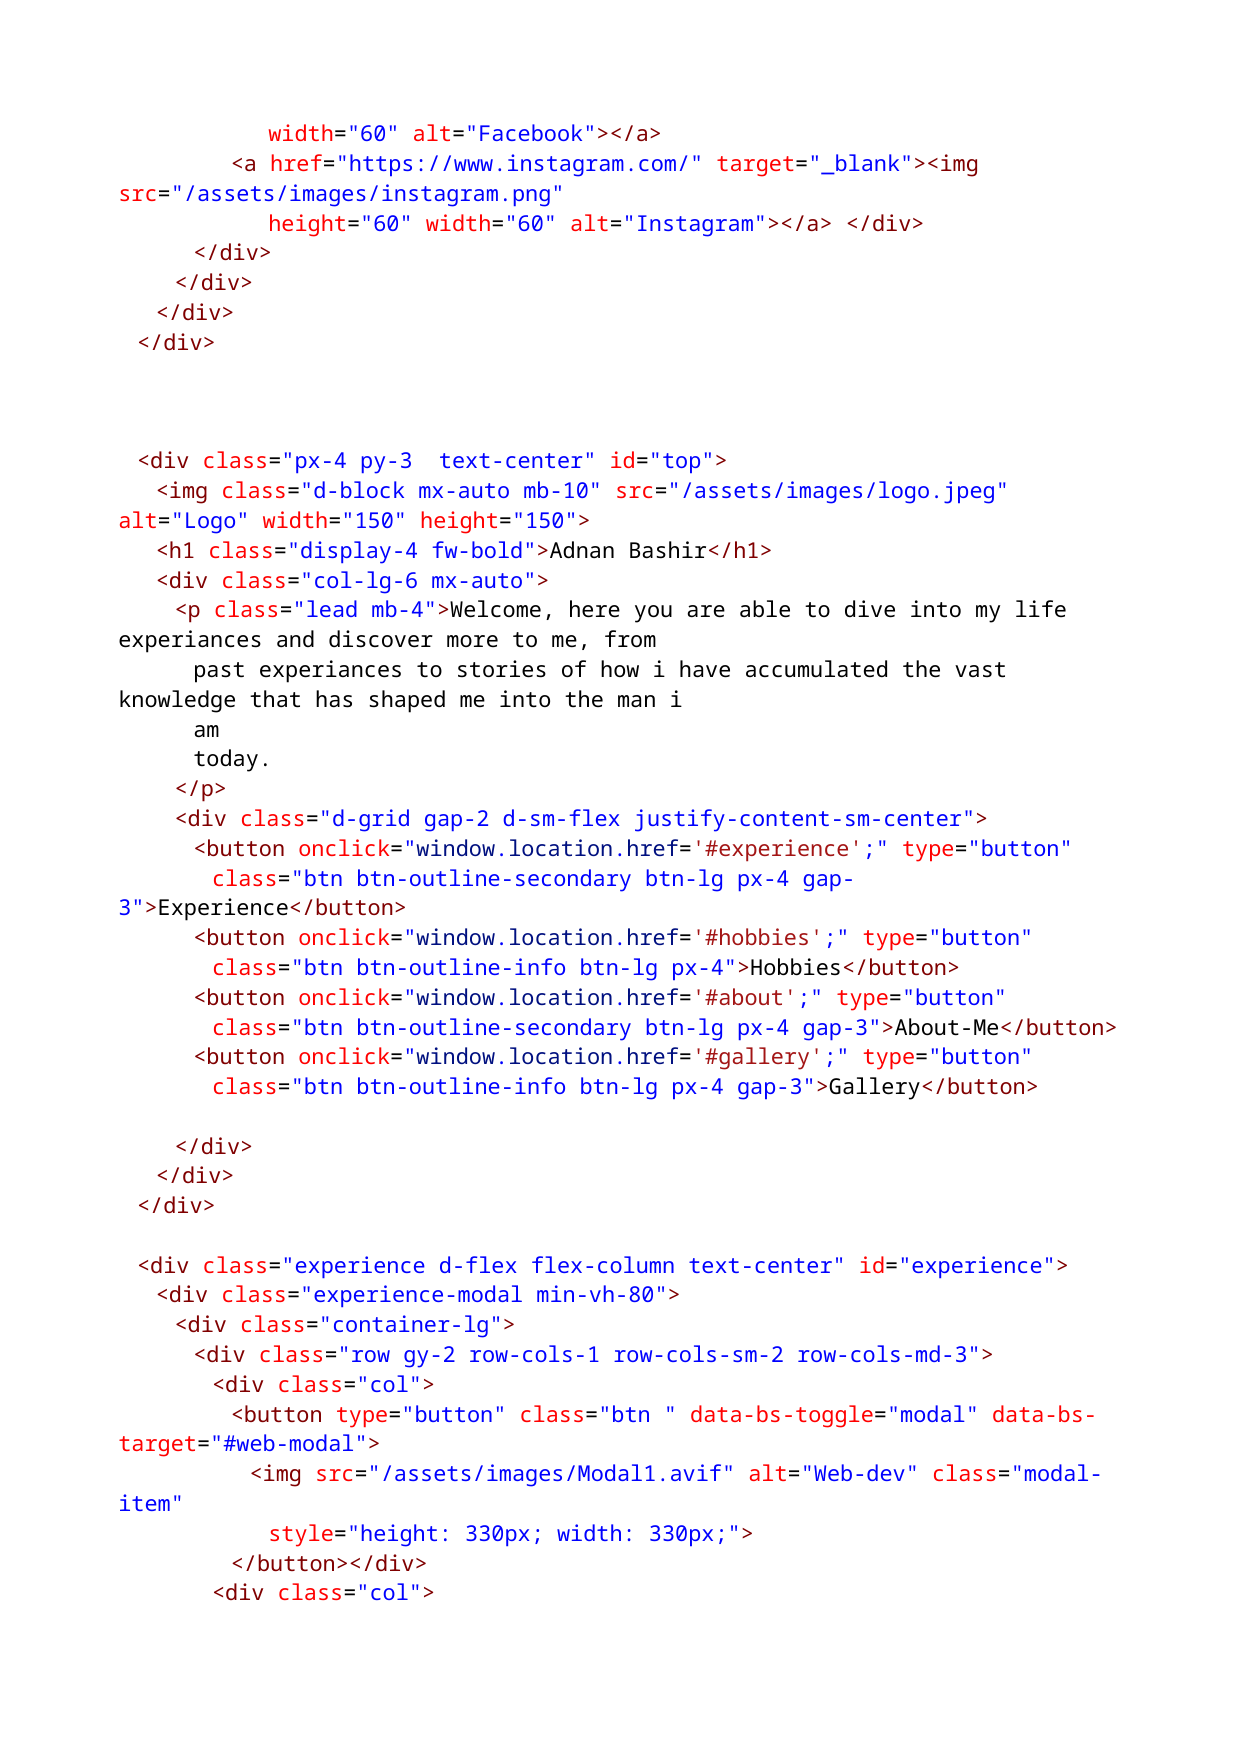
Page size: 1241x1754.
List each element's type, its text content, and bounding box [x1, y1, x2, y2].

text </div> [118, 1131, 1122, 1160]
text <div class="experience d-flex flex-column text-center" id="experience"> [118, 1250, 1122, 1279]
text <button onclick="window.location.href='#gallery';" type="button" [118, 1041, 1122, 1071]
text <div class="col"> [118, 1369, 1122, 1399]
text </p> [118, 773, 1122, 803]
text <img src="/assets/images/Modal1.avif" alt="Web-dev" class="modal-item" [118, 1458, 1122, 1518]
text today. [118, 743, 1122, 773]
text <div class="col"> [118, 1577, 1122, 1607]
text </div> [118, 1160, 1122, 1190]
text <h1 class="display-4 fw-bold">Adnan Bashir</h1> [118, 535, 1122, 565]
text height="60" width="60" alt="Instagram"></a> </div> [118, 207, 1122, 237]
text class="btn btn-outline-info btn-lg px-4">Hobbies</button> [118, 952, 1122, 982]
text <div class="d-grid gap-2 d-sm-flex justify-content-sm-center"> [118, 803, 1122, 833]
text class="btn btn-outline-secondary btn-lg px-4 gap-3">About-Me</button> [118, 1012, 1122, 1041]
text </div> [118, 297, 1122, 327]
text <button onclick="window.location.href='#experience';" type="button" [118, 833, 1122, 863]
text <div class="container-lg"> [118, 1309, 1122, 1339]
text <div class="row gy-2 row-cols-1 row-cols-sm-2 row-cols-md-3"> [118, 1339, 1122, 1369]
text </button></div> [118, 1548, 1122, 1577]
text <button onclick="window.location.href='#about';" type="button" [118, 982, 1122, 1012]
text am [118, 714, 1122, 743]
text </div> [118, 267, 1122, 297]
text <p class="lead mb-4">Welcome, here you are able to dive into my life experiances and discover more to me, from [118, 594, 1122, 654]
text </div> [118, 237, 1122, 267]
text <div class="col-lg-6 mx-auto"> [118, 565, 1122, 594]
text </div> [118, 327, 1122, 356]
text <div class="px-4 py-3 text-center" id="top"> [118, 446, 1122, 475]
text class="btn btn-outline-secondary btn-lg px-4 gap-3">Experience</button> [118, 863, 1122, 922]
text past experiances to stories of how i have accumulated the vast knowledge that has shaped me into the man i [118, 654, 1122, 714]
text style="height: 330px; width: 330px;"> [118, 1518, 1122, 1548]
text <a href="https://www.instagram.com/" target="_blank"><img src="/assets/images/instagram.png" [118, 148, 1122, 207]
text <img class="d-block mx-auto mb-10" src="/assets/images/logo.jpeg" alt="Logo" width="150" height="150"> [118, 475, 1122, 535]
text width="60" alt="Facebook"></a> [118, 118, 1122, 148]
text </div> [118, 1190, 1122, 1220]
text <button onclick="window.location.href='#hobbies';" type="button" [118, 922, 1122, 952]
text <div class="experience-modal min-vh-80"> [118, 1279, 1122, 1309]
text <button type="button" class="btn " data-bs-toggle="modal" data-bs-target="#web-modal"> [118, 1399, 1122, 1458]
text class="btn btn-outline-info btn-lg px-4 gap-3">Gallery</button> [118, 1071, 1122, 1101]
